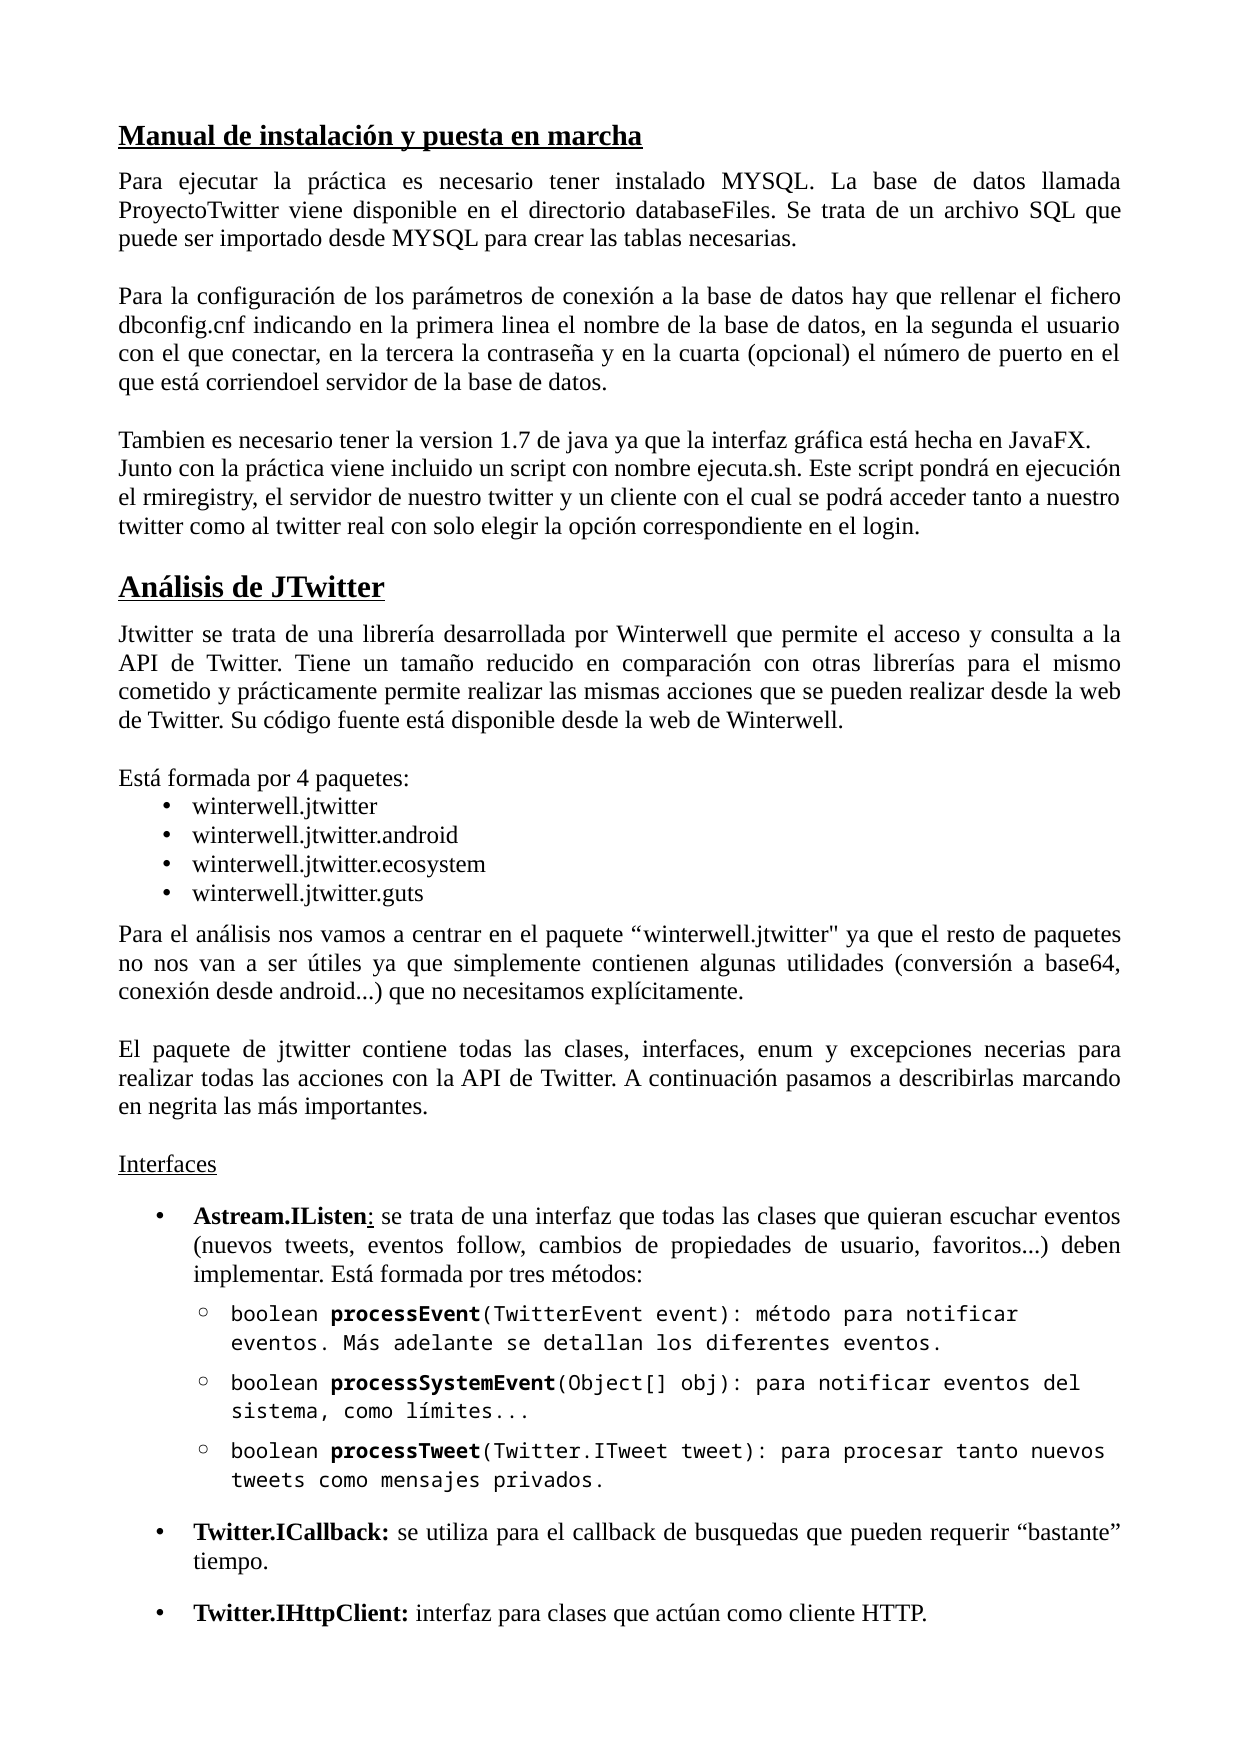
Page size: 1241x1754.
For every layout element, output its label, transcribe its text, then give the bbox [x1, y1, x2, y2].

list Twitter.ICallback: se utiliza para el callback de busquedas que pueden requerir “bastante” tiempo. [156, 1517, 1122, 1574]
text Para el análisis nos vamos a centrar en el paquete “winterwell.jtwitter" ya que el resto de paquetes no nos van a ser útiles ya que simplemente contienen algunas utilidades (conversión a base64, conexión desde android...) que no necesitamos explícitamente. [118, 919, 1122, 1005]
text Interfaces [118, 1149, 1122, 1178]
list winterwell.jtwitter [162, 791, 1122, 820]
list Twitter.IHttpClient: interfaz para clases que actúan como cliente HTTP. [156, 1598, 1122, 1627]
list boolean processEvent(TwitterEvent event): método para notificar eventos. Más adelante se detallan los diferentes eventos. [193, 1299, 1122, 1356]
text Para ejecutar la práctica es necesario tener instalado MYSQL. La base de datos llamada ProyectoTwitter viene disponible en el directorio databaseFiles. Se trata de un archivo SQL que puede ser importado desde MYSQL para crear las tablas necesarias. [118, 166, 1122, 252]
text Tambien es necesario tener la version 1.7 de java ya que la interfaz gráfica está hecha en JavaFX. [118, 425, 1122, 453]
text Jtwitter se trata de una librería desarrollada por Winterwell que permite el acceso y consulta a la API de Twitter. Tiene un tamaño reducido en comparación con otras librerías para el mismo cometido y prácticamente permite realizar las mismas acciones que se pueden realizar desde la web de Twitter. Su código fuente está disponible desde la web de Winterwell. [118, 619, 1122, 734]
list Astream.IListen: se trata de una interfaz que todas las clases que quieran escuchar eventos (nuevos tweets, eventos follow, cambios de propiedades de usuario, favoritos...) deben implementar. Está formada por tres métodos: [156, 1201, 1122, 1287]
list boolean processSystemEvent(Object[] obj): para notificar eventos del sistema, como límites... [193, 1368, 1122, 1425]
text Para la configuración de los parámetros de conexión a la base de datos hay que rellenar el fichero dbconfig.cnf indicando en la primera linea el nombre de la base de datos, en la segunda el usuario con el que conectar, en la tercera la contraseña y en la cuarta (opcional) el número de puerto en el que está corriendoel servidor de la base de datos. [118, 281, 1122, 396]
text Manual de instalación y puesta en marcha [118, 118, 1122, 152]
text El paquete de jtwitter contiene todas las clases, interfaces, enum y excepciones necerias para realizar todas las acciones con la API de Twitter. A continuación pasamos a describirlas marcando en negrita las más importantes. [118, 1034, 1122, 1120]
list winterwell.jtwitter.guts [162, 878, 1122, 906]
text Análisis de JTwitter [118, 568, 1122, 604]
list winterwell.jtwitter.android [162, 820, 1122, 849]
list boolean processTweet(Twitter.ITweet tweet): para procesar tanto nuevos tweets como mensajes privados. [193, 1437, 1122, 1493]
list winterwell.jtwitter.ecosystem [162, 849, 1122, 878]
text Está formada por 4 paquetes: [118, 763, 1122, 791]
text Junto con la práctica viene incluido un script con nombre ejecuta.sh. Este script pondrá en ejecución el rmiregistry, el servidor de nuestro twitter y un cliente con el cual se podrá acceder tanto a nuestro twitter como al twitter real con solo elegir la opción correspondiente en el login. [118, 453, 1122, 540]
